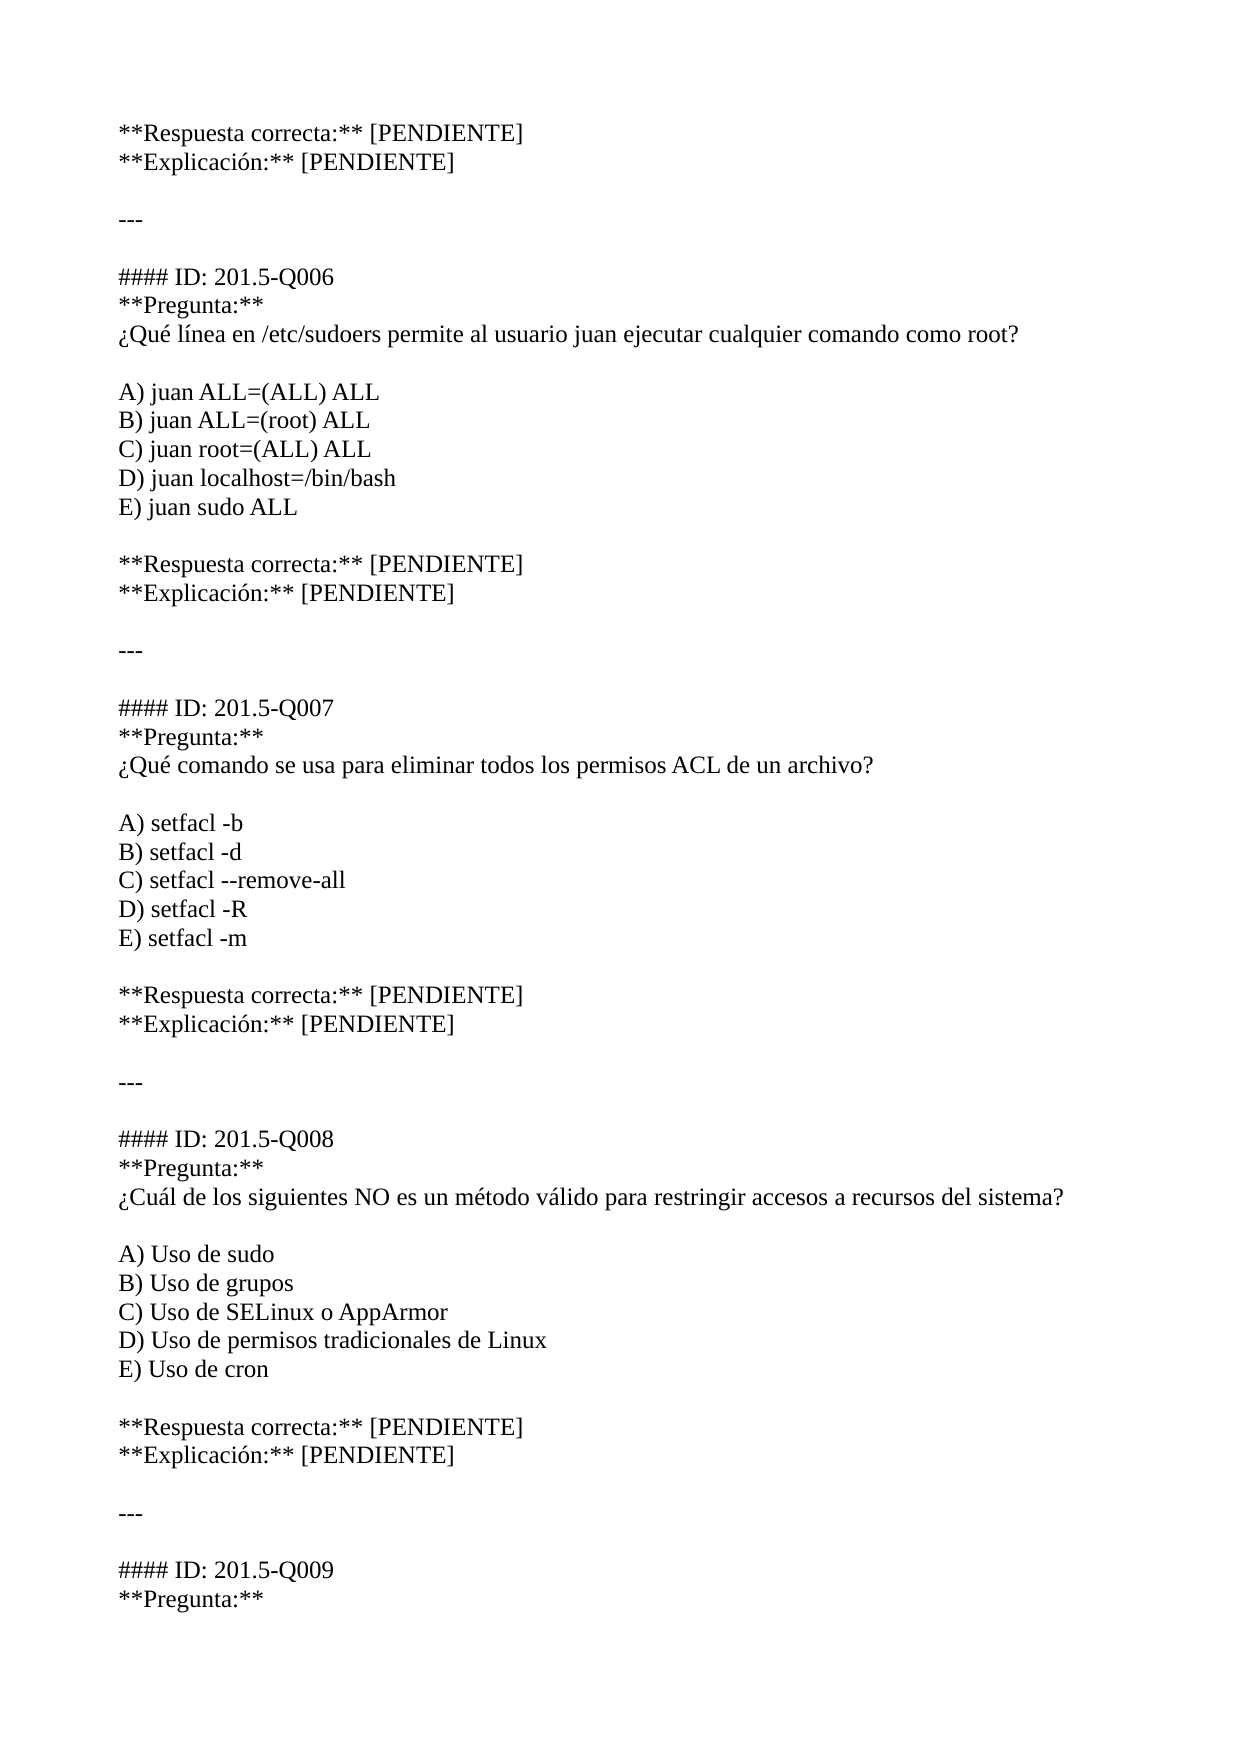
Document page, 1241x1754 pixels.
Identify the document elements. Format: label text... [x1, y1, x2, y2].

text D) setfacl -R [118, 894, 1122, 923]
text --- [118, 636, 1122, 664]
text **Pregunta:** [118, 722, 1122, 751]
text A) juan ALL=(ALL) ALL [118, 377, 1122, 406]
text **Pregunta:** [118, 291, 1122, 319]
text C) Uso de SELinux o AppArmor [118, 1297, 1122, 1326]
text #### ID: 201.5-Q006 [118, 262, 1122, 291]
text **Pregunta:** [118, 1153, 1122, 1182]
text --- [118, 204, 1122, 233]
text D) juan localhost=/bin/bash [118, 463, 1122, 492]
text **Explicación:** [PENDIENTE] [118, 147, 1122, 176]
text #### ID: 201.5-Q009 [118, 1556, 1122, 1584]
text A) setfacl -b [118, 808, 1122, 837]
text C) juan root=(ALL) ALL [118, 434, 1122, 463]
text D) Uso de permisos tradicionales de Linux [118, 1326, 1122, 1354]
text **Explicación:** [PENDIENTE] [118, 1009, 1122, 1038]
text B) juan ALL=(root) ALL [118, 406, 1122, 434]
text B) setfacl -d [118, 837, 1122, 866]
text **Respuesta correcta:** [PENDIENTE] [118, 549, 1122, 578]
text E) Uso de cron [118, 1354, 1122, 1383]
text E) setfacl -m [118, 923, 1122, 952]
text #### ID: 201.5-Q008 [118, 1124, 1122, 1153]
text E) juan sudo ALL [118, 492, 1122, 521]
text B) Uso de grupos [118, 1268, 1122, 1297]
text C) setfacl --remove-all [118, 866, 1122, 894]
text ¿Qué comando se usa para eliminar todos los permisos ACL de un archivo? [118, 751, 1122, 779]
text ¿Cuál de los siguientes NO es un método válido para restringir accesos a recursos del sistema? [118, 1182, 1122, 1211]
text --- [118, 1498, 1122, 1527]
text **Explicación:** [PENDIENTE] [118, 1441, 1122, 1469]
text **Respuesta correcta:** [PENDIENTE] [118, 118, 1122, 147]
text **Pregunta:** [118, 1584, 1122, 1613]
text A) Uso de sudo [118, 1239, 1122, 1268]
text **Explicación:** [PENDIENTE] [118, 578, 1122, 607]
text --- [118, 1067, 1122, 1096]
text **Respuesta correcta:** [PENDIENTE] [118, 1412, 1122, 1441]
text ¿Qué línea en /etc/sudoers permite al usuario juan ejecutar cualquier comando como root? [118, 319, 1122, 348]
text #### ID: 201.5-Q007 [118, 693, 1122, 722]
text **Respuesta correcta:** [PENDIENTE] [118, 981, 1122, 1009]
